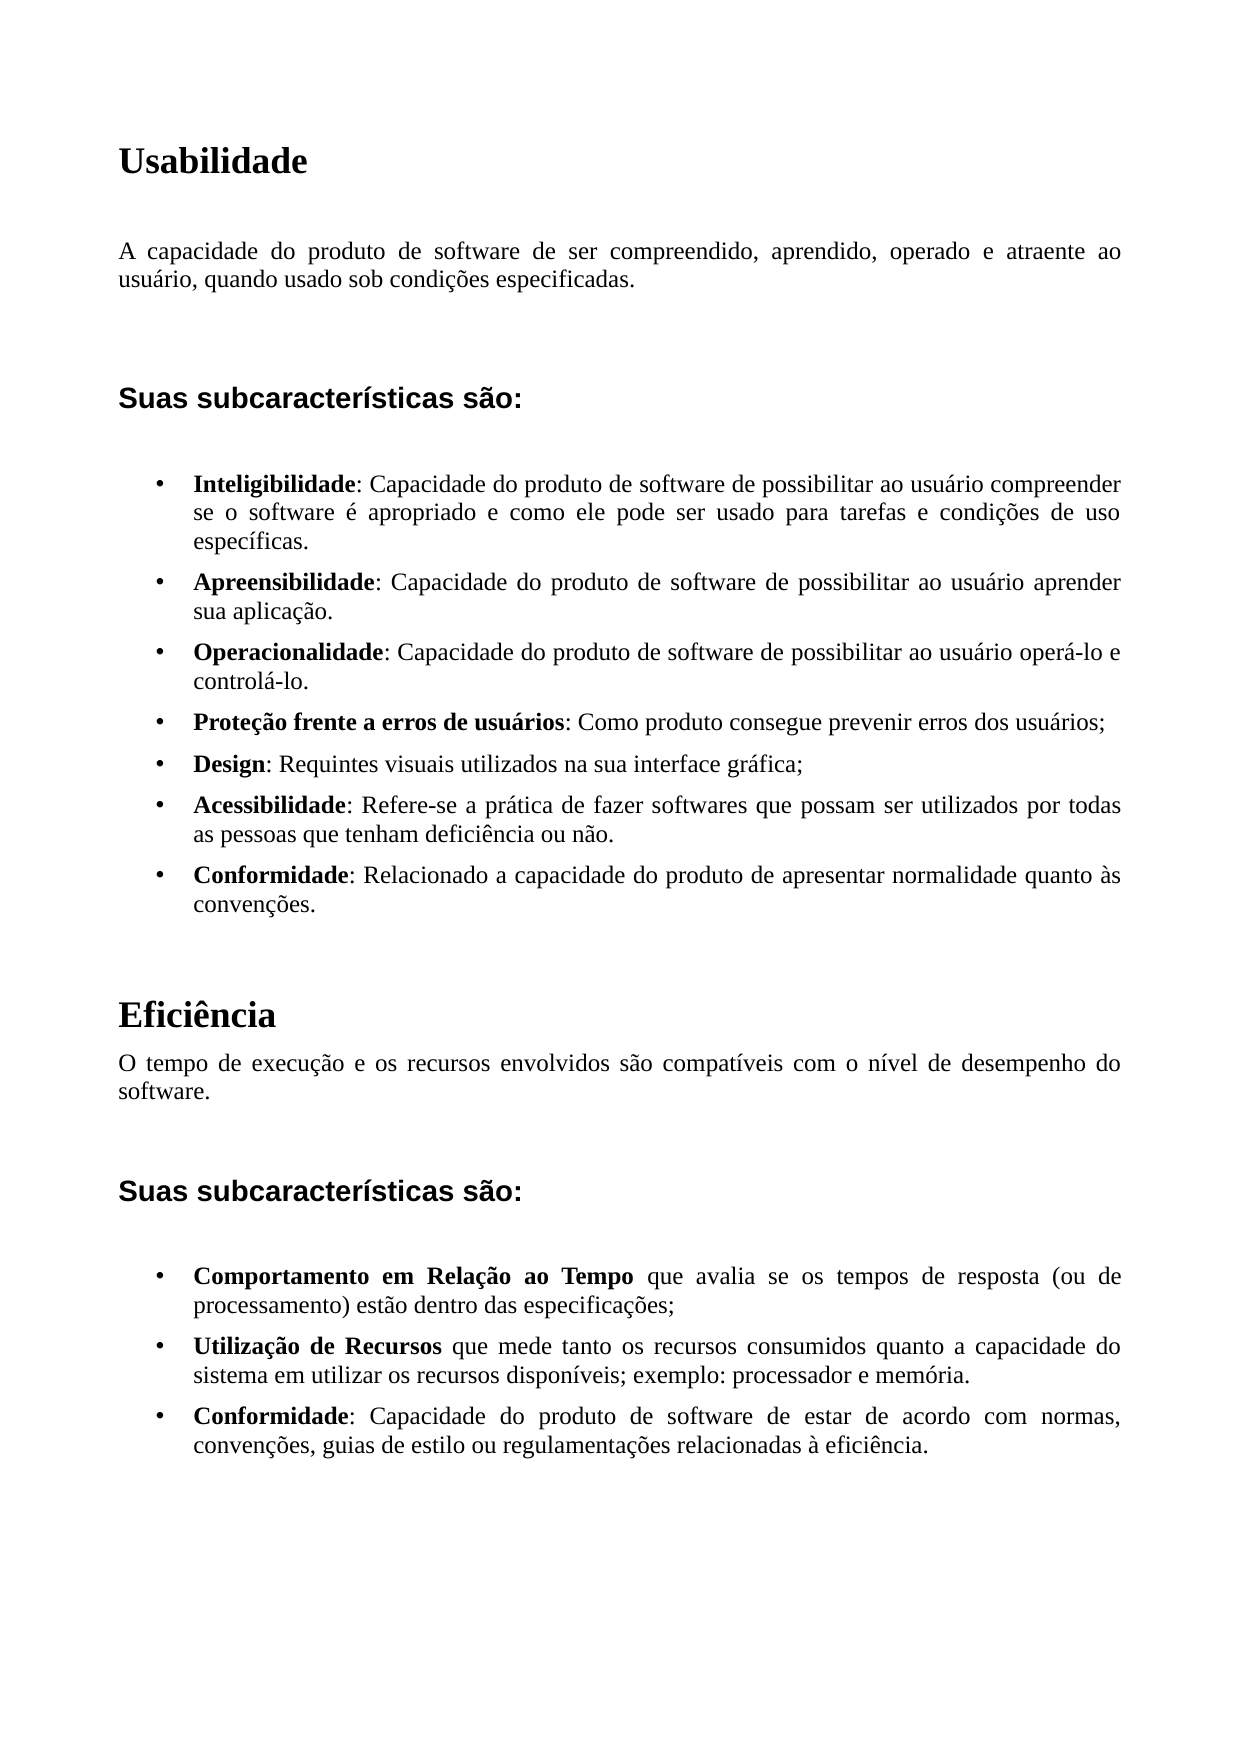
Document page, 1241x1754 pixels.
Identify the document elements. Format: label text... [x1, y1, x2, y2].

list Acessibilidade: Refere-se a prática de fazer softwares que possam ser utilizados por todas as pessoas que tenham deficiência ou não. [156, 790, 1122, 847]
list Conformidade: Relacionado a capacidade do produto de apresentar normalidade quanto às convenções. [156, 860, 1122, 917]
subtitle Eficiência [118, 992, 1122, 1035]
list Inteligibilidade: Capacidade do produto de software de possibilitar ao usuário compreender se o software é apropriado e como ele pode ser usado para tarefas e condições de uso específicas. [156, 469, 1122, 555]
list Proteção frente a erros de usuários: Como produto consegue prevenir erros dos usuários; [156, 707, 1122, 736]
subtitle Suas subcaracterísticas são: [118, 381, 1122, 415]
list Utilização de Recursos que mede tanto os recursos consumidos quanto a capacidade do sistema em utilizar os recursos disponíveis; exemplo: processador e memória. [156, 1331, 1122, 1388]
subtitle Suas subcaracterísticas são: [118, 1173, 1122, 1207]
text O tempo de execução e os recursos envolvidos são compatíveis com o nível de desempenho do software. [118, 1048, 1122, 1105]
list Comportamento em Relação ao Tempo que avalia se os tempos de resposta (ou de processamento) estão dentro das especificações; [156, 1261, 1122, 1318]
subtitle Usabilidade [118, 139, 1122, 182]
list Conformidade: Capacidade do produto de software de estar de acordo com normas, convenções, guias de estilo ou regulamentações relacionadas à eficiência. [156, 1401, 1122, 1458]
list Operacionalidade: Capacidade do produto de software de possibilitar ao usuário operá-lo e controlá-lo. [156, 637, 1122, 695]
list Apreensibilidade: Capacidade do produto de software de possibilitar ao usuário aprender sua aplicação. [156, 567, 1122, 625]
text A capacidade do produto de software de ser compreendido, aprendido, operado e atraente ao usuário, quando usado sob condições especificadas. [118, 236, 1122, 293]
list Design: Requintes visuais utilizados na sua interface gráfica; [156, 749, 1122, 777]
